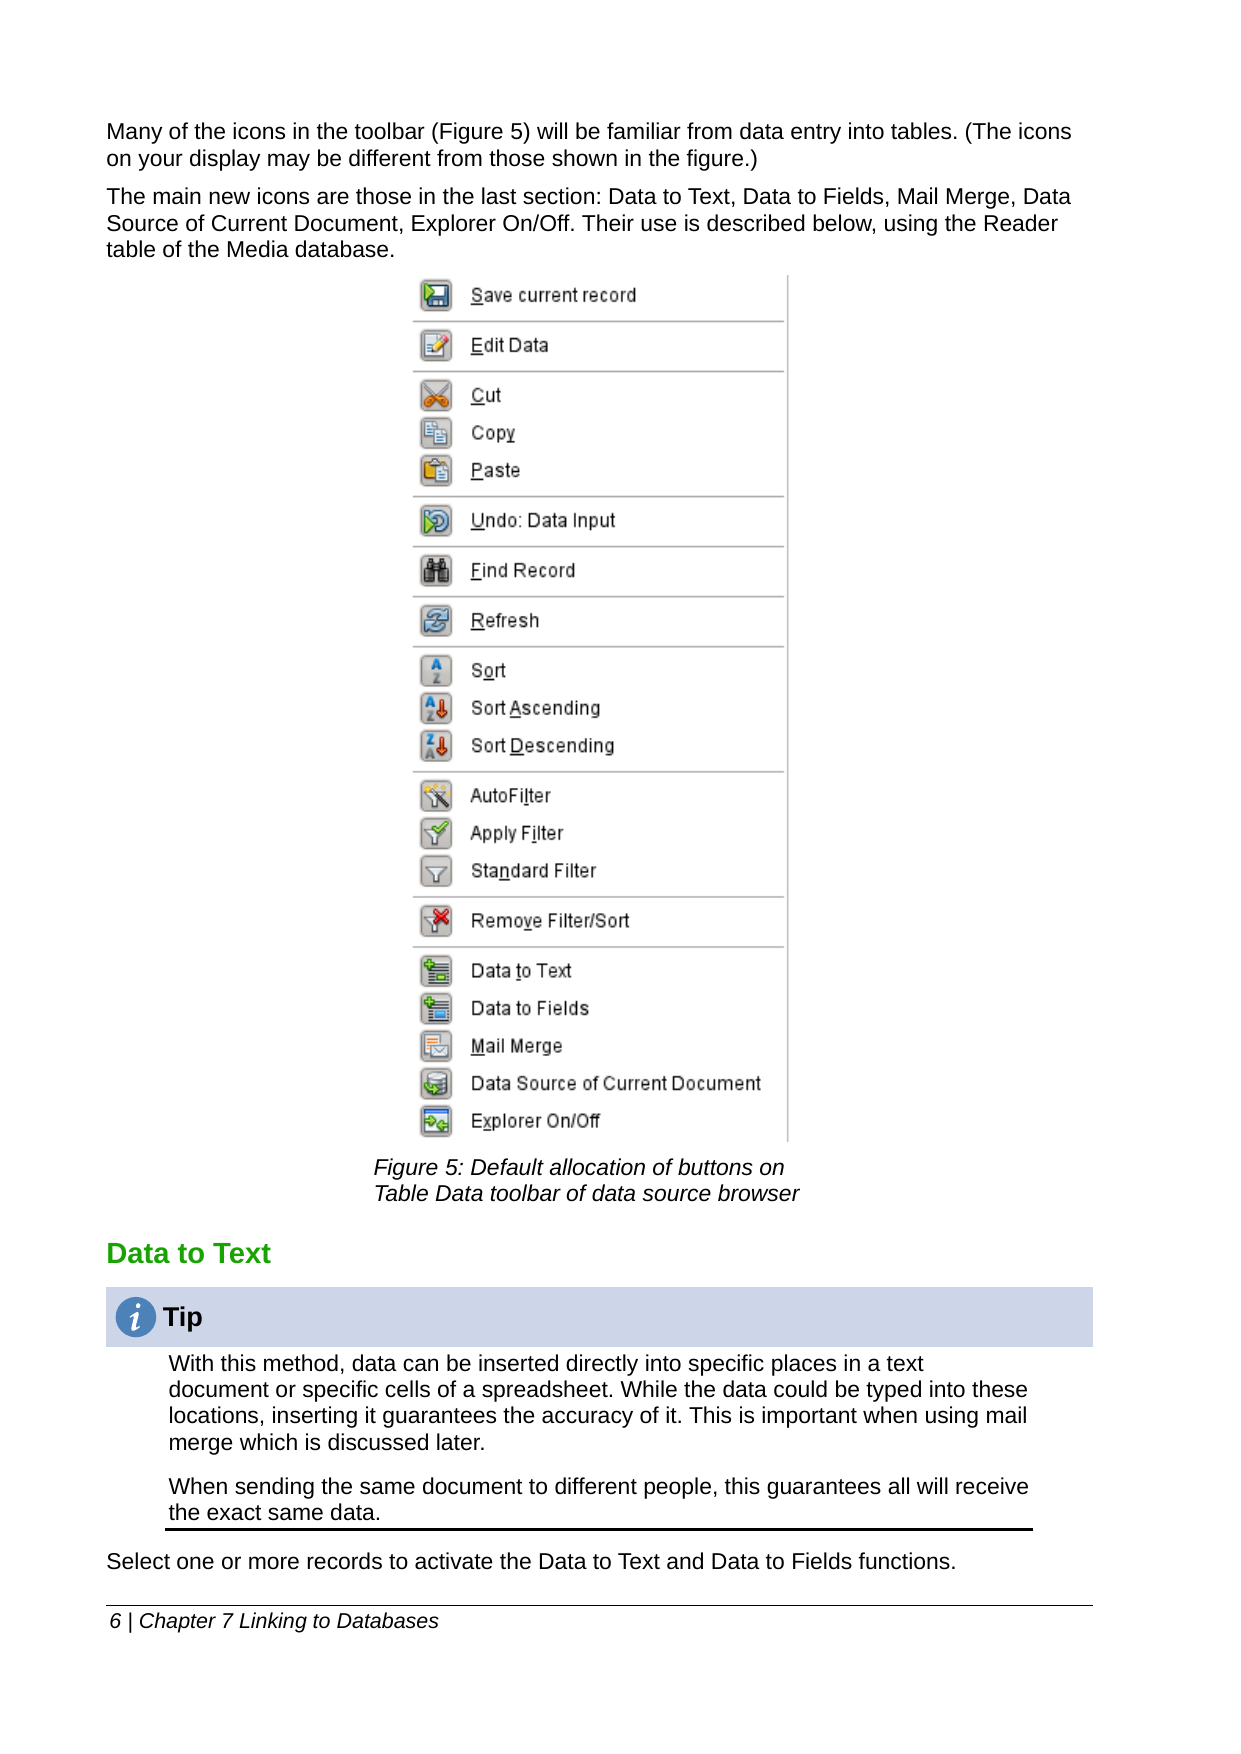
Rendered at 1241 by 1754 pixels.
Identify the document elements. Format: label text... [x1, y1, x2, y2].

text Figure 5: Default allocation of buttons on Table Data toolbar of data source browser [373, 1154, 826, 1207]
text The main new icons are those in the last section: Data to Text, Data to Fields, Mail Merge, Data Source of Current Document, Explorer On/Off. Their use is described below, using the Reader table of the Media database. [106, 183, 1093, 262]
subtitle Data to Text [106, 1236, 1093, 1270]
text When sending the same document to different people, this guarantees all will receive the exact same data. [165, 1470, 1033, 1528]
picture [410, 275, 789, 1142]
text Select one or more records to activate the Data to Text and Data to Fields functions. [106, 1548, 1093, 1575]
text Many of the icons in the toolbar (Figure 5) will be familiar from data entry into tables. (The icons on your display may be different from those shown in the figure.) [106, 118, 1093, 171]
text With this method, data can be inserted directly into specific places in a text document or specific cells of a spreadsheet. While the data could be typed into these locations, inserting it guarantees the accuracy of it. This is important when using mail merge which is discussed later. [165, 1347, 1033, 1455]
subtitle Tip [106, 1287, 1093, 1347]
